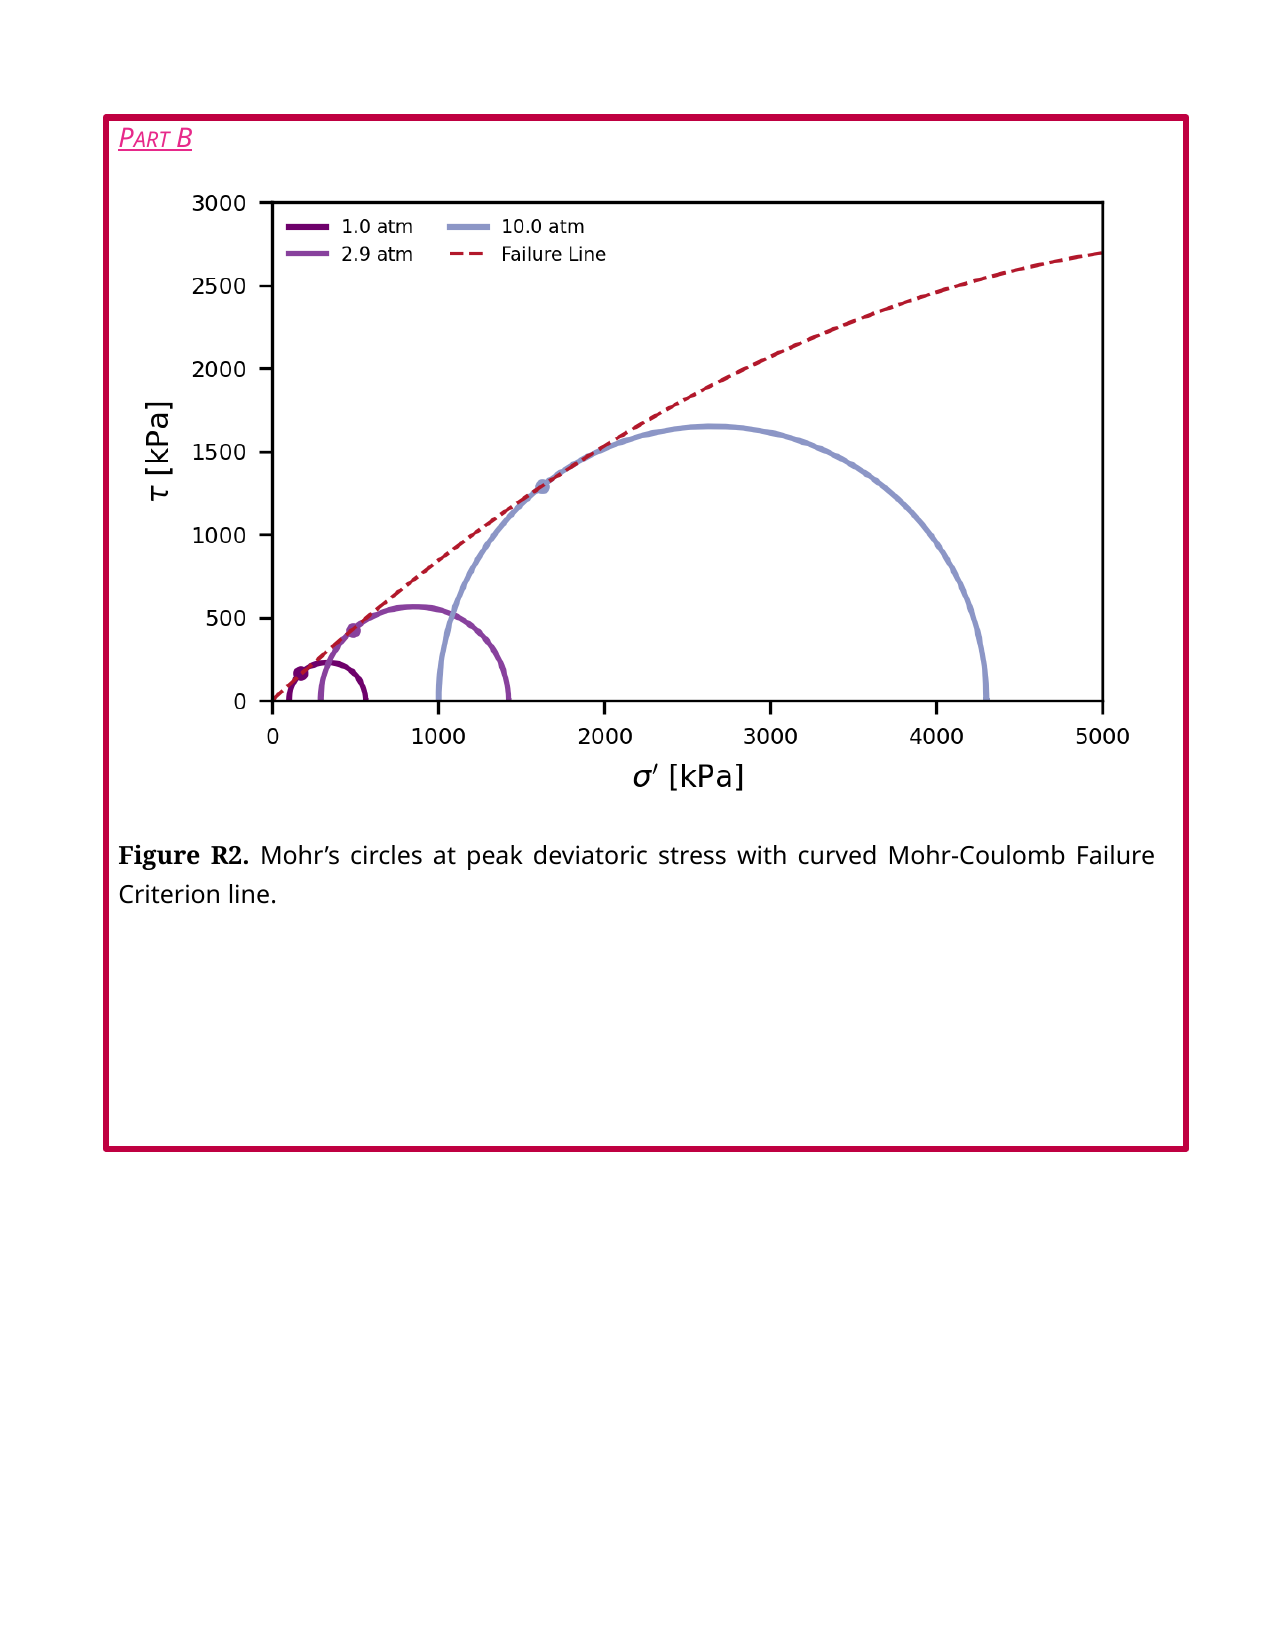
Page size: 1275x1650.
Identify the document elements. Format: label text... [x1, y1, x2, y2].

subtitle Part B [118, 121, 1157, 155]
text Figure R2. Mohr’s circles at peak deviatoric stress with curved Mohr-Coulomb Failure Criterion line. [118, 820, 1157, 911]
picture [118, 167, 1157, 820]
